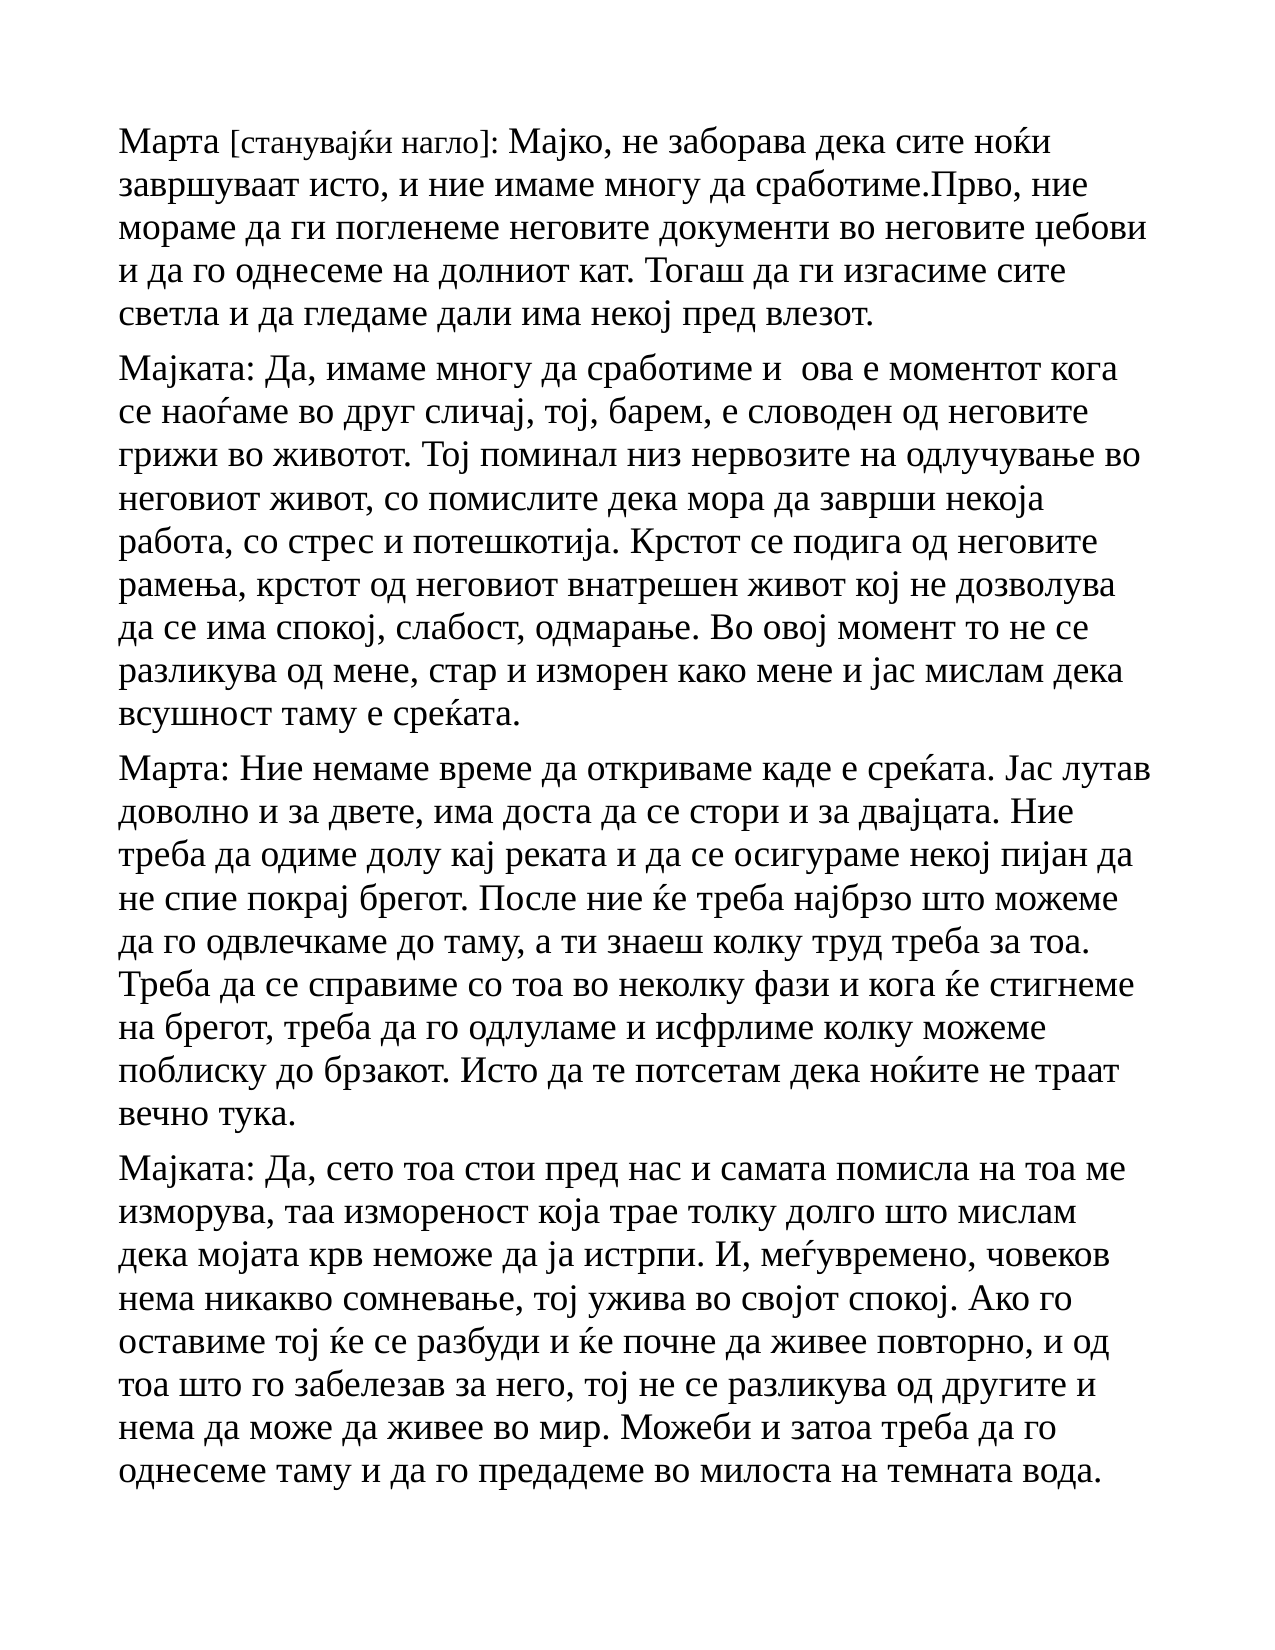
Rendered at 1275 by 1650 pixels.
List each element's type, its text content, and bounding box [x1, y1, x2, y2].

text Мајката: Да, сето тоа стои пред нас и самата помисла на тоа ме изморува, таа измореност која трае толку долго што мислам дека мојата крв неможе да ја истрпи. И, меѓувремено, човеков нема никакво сомневање, тој ужива во својот спокој. Ако го оставиме тој ќе се разбуди и ќе почне да живее повторно, и од тоа што го забелезав за него, тој не се разликува од другите и нема да може да живее во мир. Можеби и затоа треба да го однесеме таму и да го предадеме во милоста на темната вода. [118, 1146, 1157, 1491]
text Марта: Ние немаме време да откриваме каде е среќата. Јас лутав доволно и за двете, има доста да се стори и за двајцата. Ние треба да одиме долу кај реката и да се осигураме некој пијан да не спие покрај брегот. После ние ќе треба најбрзо што можеме да го одвлечкаме до таму, а ти знаеш колку труд треба за тоа. Треба да се справиме со тоа во неколку фази и кога ќе стигнеме на брегот, треба да го одлуламе и исфрлиме колку можеме поблиску до брзакот. Исто да те потсетам дека ноќите не траат вечно тука. [118, 746, 1157, 1134]
text Марта [станувајќи нагло]: Мајко, не заборава дека сите ноќи завршуваат исто, и ние имаме многу да сработиме.Прво, ние мораме да ги погленеме неговите документи во неговите џебови и да го однесеме на долниот кат. Тогаш да ги изгасиме сите светла и да гледаме дали има некој пред влезот. [118, 118, 1157, 334]
text Мајката: Да, имаме многу да сработиме и ова е моментот кога се наоѓаме во друг сличај, тој, барем, е словоден од неговите грижи во животот. Тој поминал низ нервозите на одлучување во неговиот живот, со помислите дека мора да заврши некоја работа, со стрес и потешкотија. Крстот се подига од неговите рамења, крстот од неговиот внатрешен живот кој не дозволува да се има спокој, слабост, одмарање. Во овој момент то не се разликува од мене, стар и изморен како мене и јас мислам дека всушност таму е среќата. [118, 346, 1157, 734]
